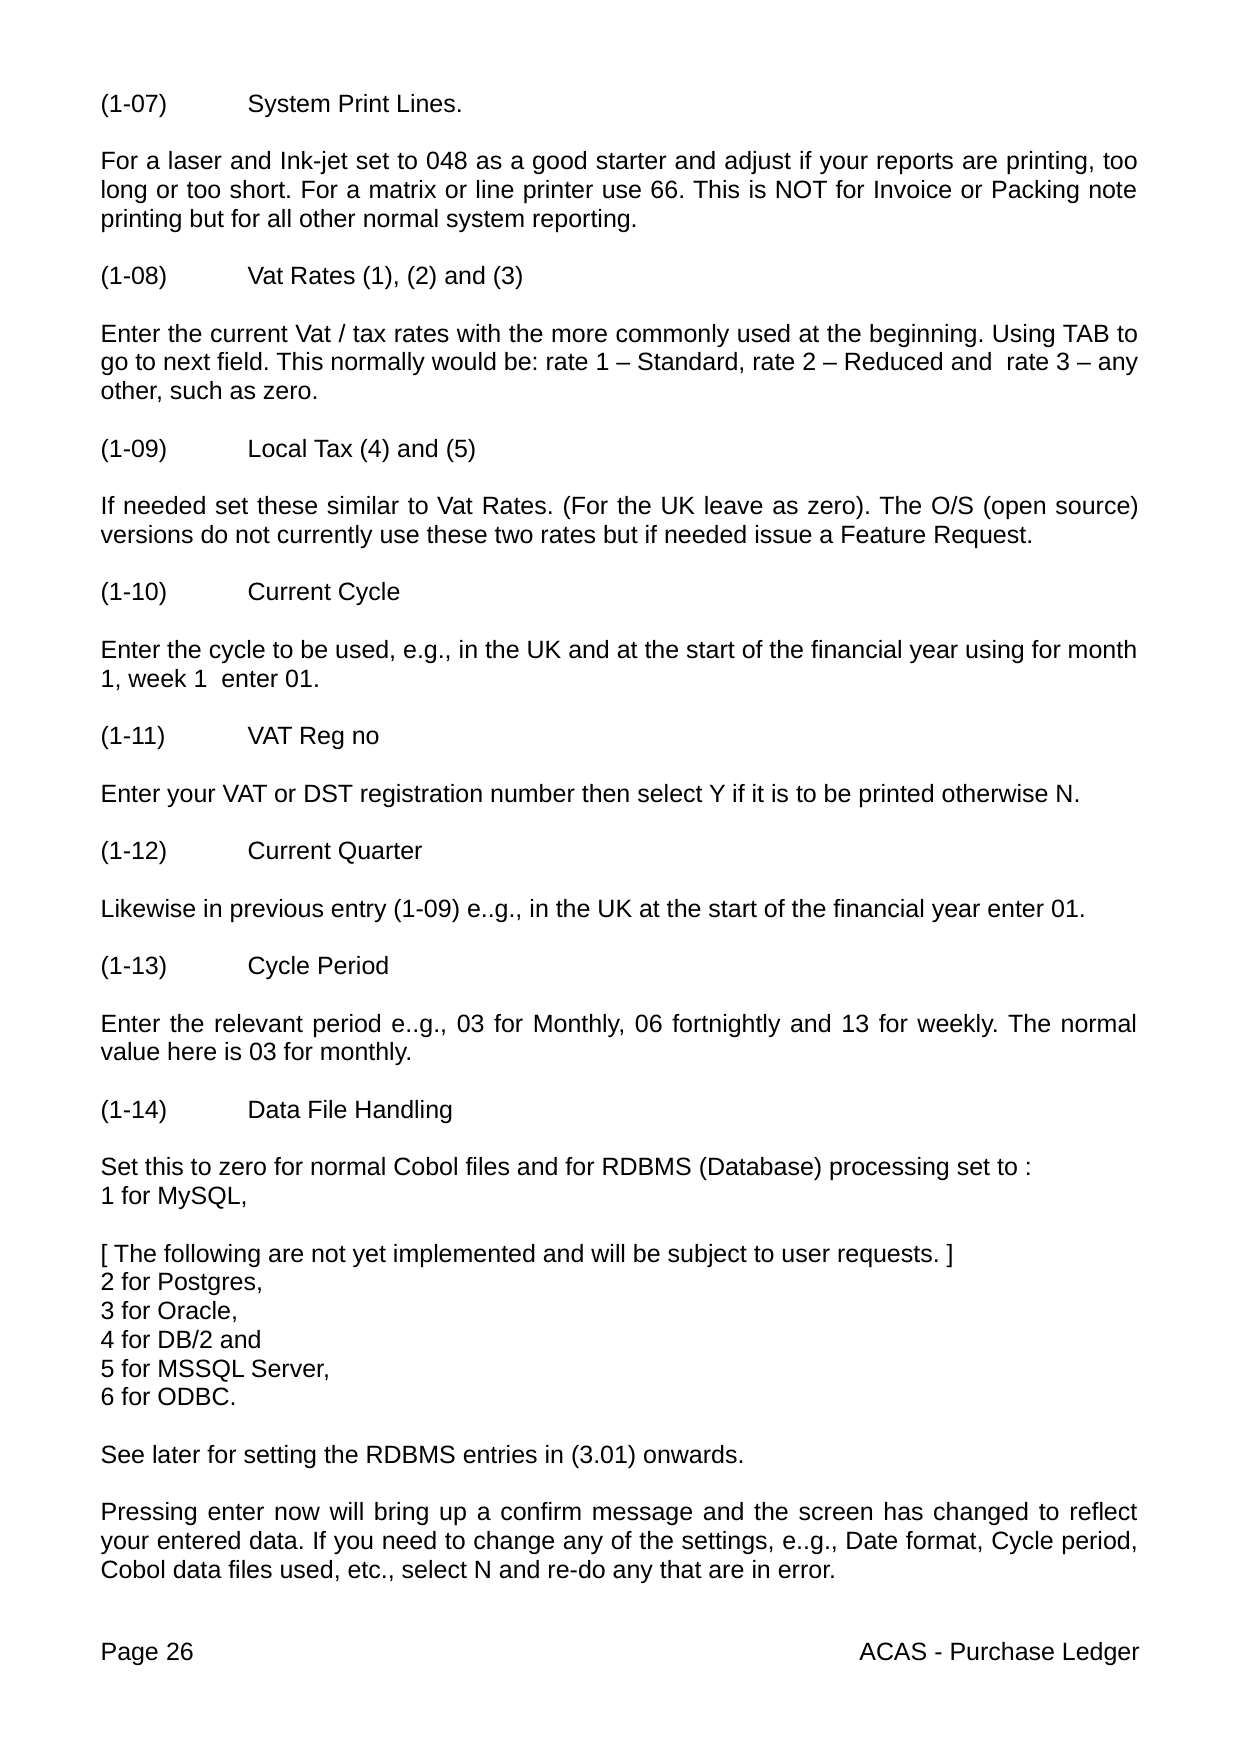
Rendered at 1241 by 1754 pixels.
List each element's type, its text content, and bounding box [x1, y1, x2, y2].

text (1-11) VAT Reg no [100, 721, 1140, 750]
text 5 for MSSQL Server, [100, 1353, 1140, 1382]
text (1-08) Vat Rates (1), (2) and (3) [100, 261, 1140, 290]
text Enter the relevant period e..g., 03 for Monthly, 06 fortnightly and 13 for weekly. The normal value here is 03 for monthly. [100, 1008, 1140, 1066]
text Enter your VAT or DST registration number then select Y if it is to be printed otherwise N. [100, 778, 1140, 807]
text Enter the cycle to be used, e.g., in the UK and at the start of the financial year using for month 1, week 1 enter 01. [100, 635, 1140, 692]
text (1-13) Cycle Period [100, 951, 1140, 980]
text (1-10) Current Cycle [100, 577, 1140, 606]
text 2 for Postgres, [100, 1267, 1140, 1296]
text (1-07) System Print Lines. [100, 88, 1140, 117]
text For a laser and Ink-jet set to 048 as a good starter and adjust if your reports are printing, too long or too short. For a matrix or line printer use 66. This is NOT for Invoice or Packing note printing but for all other normal system reporting. [100, 146, 1140, 232]
text (1-12) Current Quarter [100, 836, 1140, 865]
text (1-14) Data File Handling [100, 1095, 1140, 1123]
text 4 for DB/2 and [100, 1325, 1140, 1353]
text [ The following are not yet implemented and will be subject to user requests. ] [100, 1238, 1140, 1267]
text See later for setting the RDBMS entries in (3.01) onwards. [100, 1440, 1140, 1468]
text Likewise in previous entry (1-09) e..g., in the UK at the start of the financial year enter 01. [100, 893, 1140, 922]
text Pressing enter now will bring up a confirm message and the screen has changed to reflect your entered data. If you need to change any of the settings, e..g., Date format, Cycle period, Cobol data files used, etc., select N and re-do any that are in error. [100, 1497, 1140, 1583]
text 3 for Oracle, [100, 1296, 1140, 1325]
text 1 for MySQL, [100, 1181, 1140, 1210]
text 6 for ODBC. [100, 1382, 1140, 1411]
text (1-09) Local Tax (4) and (5) [100, 433, 1140, 462]
text If needed set these similar to Vat Rates. (For the UK leave as zero). The O/S (open source) versions do not currently use these two rates but if needed issue a Feature Request. [100, 491, 1140, 548]
text Enter the current Vat / tax rates with the more commonly used at the beginning. Using TAB to go to next field. This normally would be: rate 1 – Standard, rate 2 – Reduced and rate 3 – any other, such as zero. [100, 318, 1140, 405]
text Set this to zero for normal Cobol files and for RDBMS (Database) processing set to : [100, 1152, 1140, 1181]
